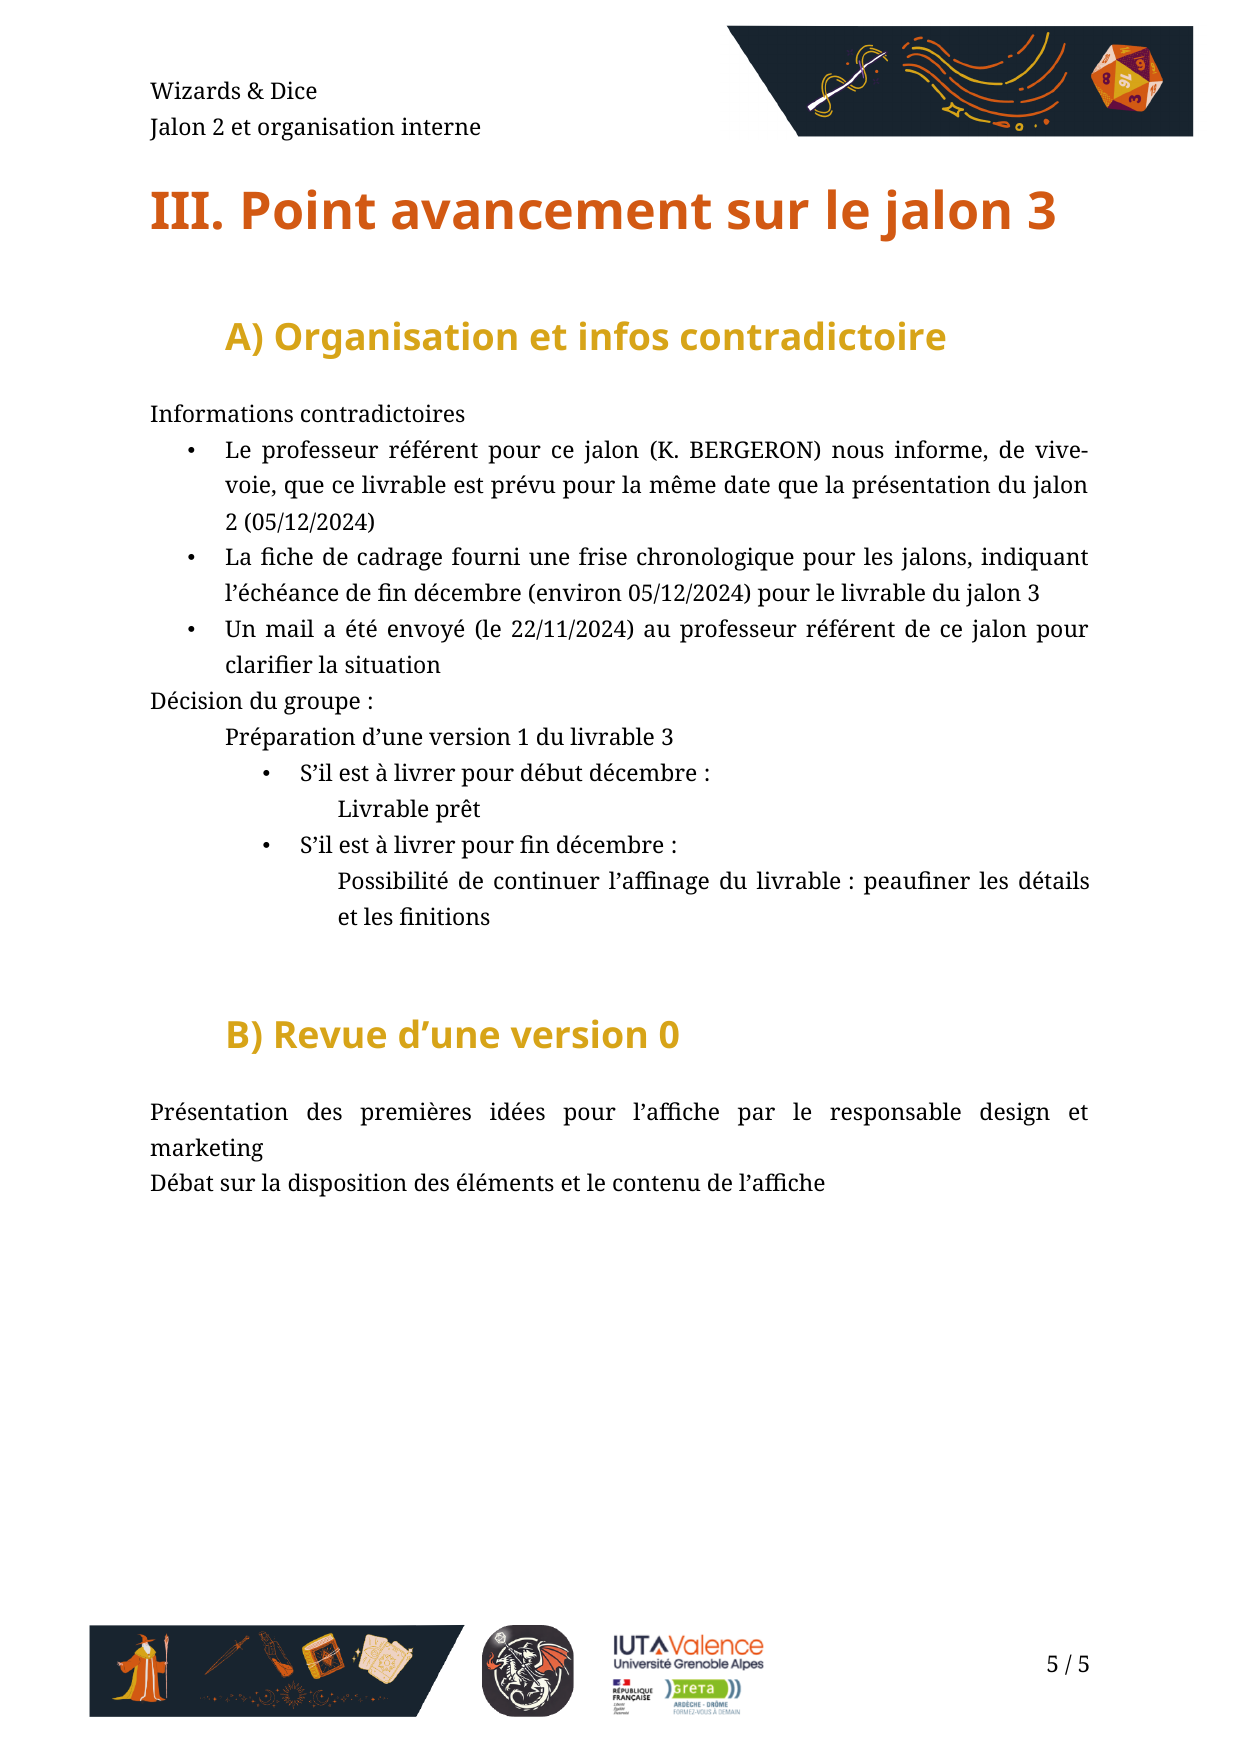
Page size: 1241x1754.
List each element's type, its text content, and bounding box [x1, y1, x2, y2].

text Présentation des premières idées pour l’affiche par le responsable design et marketing [150, 1096, 1090, 1163]
list Le professeur référent pour ce jalon (K. BERGERON) nous informe, de vive-voie, que ce livrable est prévu pour la même date que la présentation du jalon 2 (05/12/2024) [187, 433, 1090, 537]
text Décision du groupe : [150, 685, 1090, 716]
list S’il est à livrer pour fin décembre : [262, 829, 1090, 860]
picture [81, 1614, 788, 1726]
list Livrable prêt [300, 793, 1090, 824]
picture [720, 22, 1208, 140]
list Possibilité de continuer l’affinage du livrable : peaufiner les détails et les finitions [300, 865, 1090, 932]
list Un mail a été envoyé (le 22/11/2024) au professeur référent de ce jalon pour clarifier la situation [187, 613, 1090, 680]
text Préparation d’une version 1 du livrable 3 [225, 721, 1090, 752]
list S’il est à livrer pour début décembre : [262, 757, 1090, 788]
subtitle III. Point avancement sur le jalon 3 [150, 174, 1090, 245]
subtitle B) Revue d’une version 0 [225, 1008, 1090, 1059]
list La fiche de cadrage fourni une frise chronologique pour les jalons, indiquant l’échéance de fin décembre (environ 05/12/2024) pour le livrable du jalon 3 [187, 541, 1090, 608]
text Informations contradictoires [150, 398, 1090, 429]
text Débat sur la disposition des éléments et le contenu de l’affiche [150, 1167, 1090, 1199]
subtitle A) Organisation et infos contradictoire [225, 311, 1090, 362]
